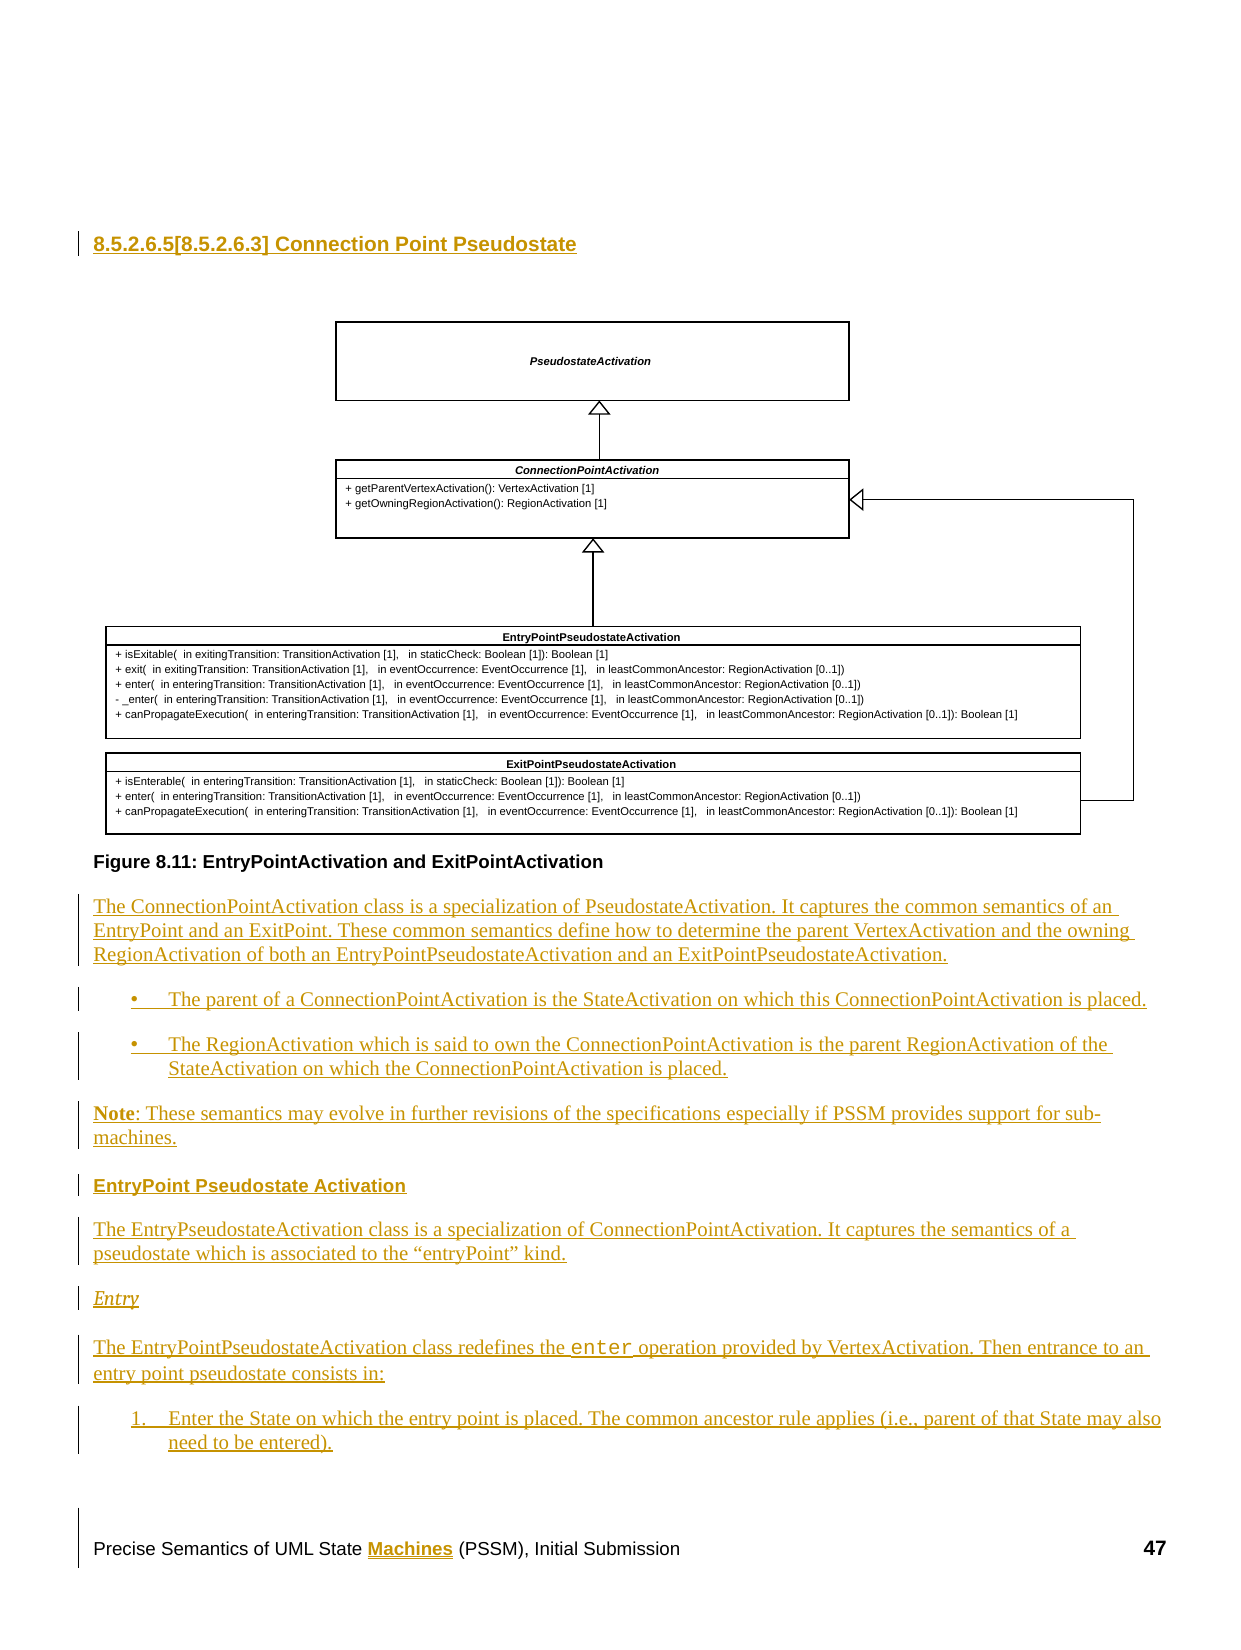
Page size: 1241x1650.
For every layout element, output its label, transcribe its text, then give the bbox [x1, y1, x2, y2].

subtitle EntryPoint Pseudostate Activation [93, 1174, 1164, 1196]
text [93, 281, 1164, 296]
text Figure 8.11: EntryPointActivation and ExitPointActivation [93, 309, 1164, 873]
text The EntryPointPseudostateActivation class redefines the enter operation provided by VertexActivation. Then entrance to an entry point pseudostate consists in: [93, 1335, 1164, 1384]
list The parent of a ConnectionPointActivation is the StateActivation on which this ConnectionPointActivation is placed. [131, 987, 1164, 1011]
text The ConnectionPointActivation class is a specialization of PseudostateActivation. It captures the common semantics of an EntryPoint and an ExitPoint. These common semantics define how to determine the parent VertexActivation and the owning RegionActivation of both an EntryPointPseudostateActivation and an ExitPointPseudostateActivation. [93, 873, 1164, 966]
subtitle [93, 296, 1164, 309]
text Note: These semantics may evolve in further revisions of the specifications especially if PSSM provides support for sub-machines. [93, 1101, 1164, 1149]
text The EntryPseudostateActivation class is a specialization of ConnectionPointActivation. It captures the semantics of a pseudostate which is associated to the “entryPoint” kind. [93, 1217, 1164, 1265]
subtitle Connection Point Pseudostate [93, 231, 1164, 256]
list The RegionActivation which is said to own the ConnectionPointActivation is the parent RegionActivation of the StateActivation on which the ConnectionPointActivation is placed. [131, 1032, 1164, 1080]
subtitle Entry [93, 1286, 1164, 1310]
list Enter the State on which the entry point is placed. The common ancestor rule applies (i.e., parent of that State may also need to be entered). [131, 1406, 1164, 1454]
